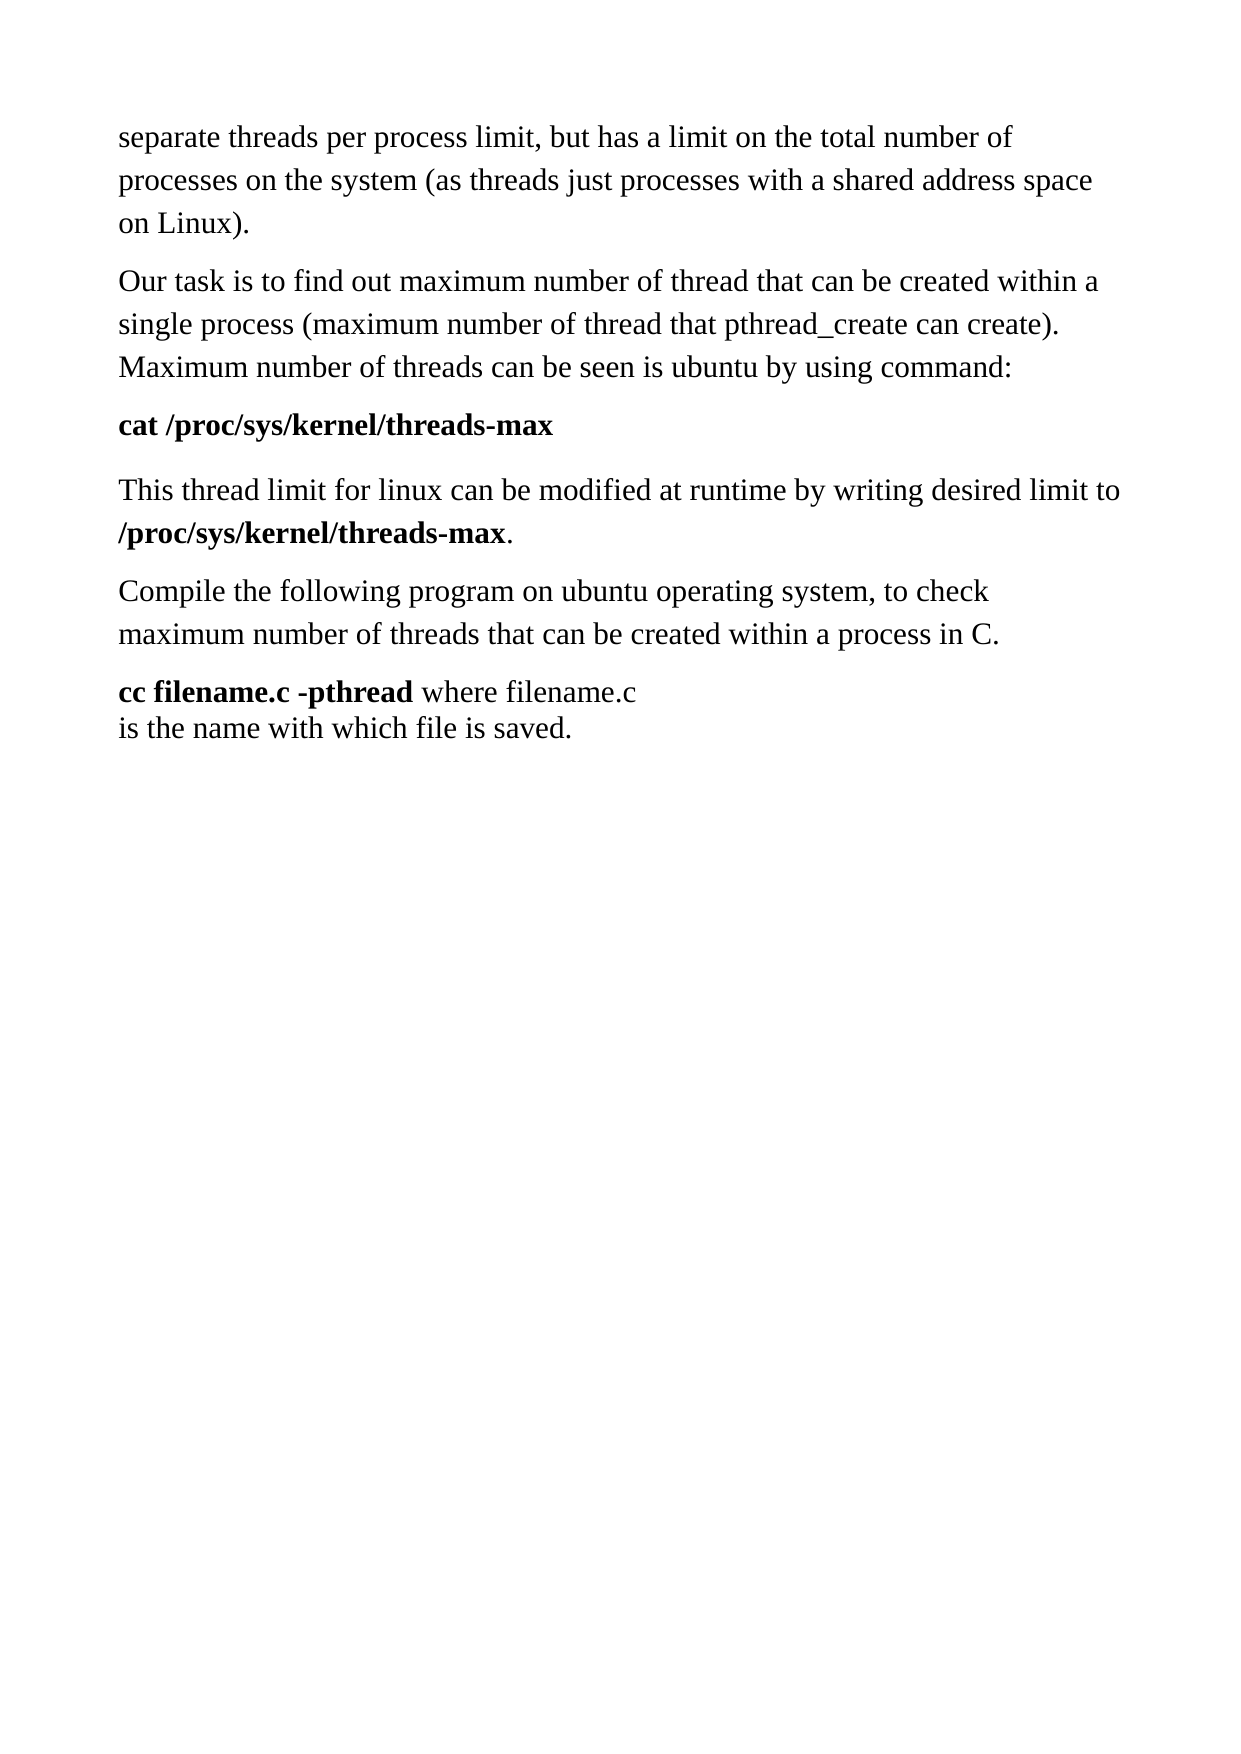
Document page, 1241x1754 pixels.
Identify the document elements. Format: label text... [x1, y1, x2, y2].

text This thread limit for linux can be modified at runtime by writing desired limit to /proc/sys/kernel/threads-max. [118, 471, 1122, 551]
text Our task is to find out maximum number of thread that can be created within a single process (maximum number of thread that pthread_create can create). Maximum number of threads can be seen is ubuntu by using command: [118, 262, 1122, 384]
text is the name with which file is saved. [118, 709, 1122, 745]
text separate threads per process limit, but has a limit on the total number of processes on the system (as threads just processes with a shared address space on Linux). [118, 118, 1122, 240]
text Compile the following program on ubuntu operating system, to check maximum number of threads that can be created within a process in C. [118, 572, 1122, 651]
text cc filename.c -pthread where filename.c [118, 673, 1122, 709]
text cat /proc/sys/kernel/threads-max [118, 406, 1122, 442]
